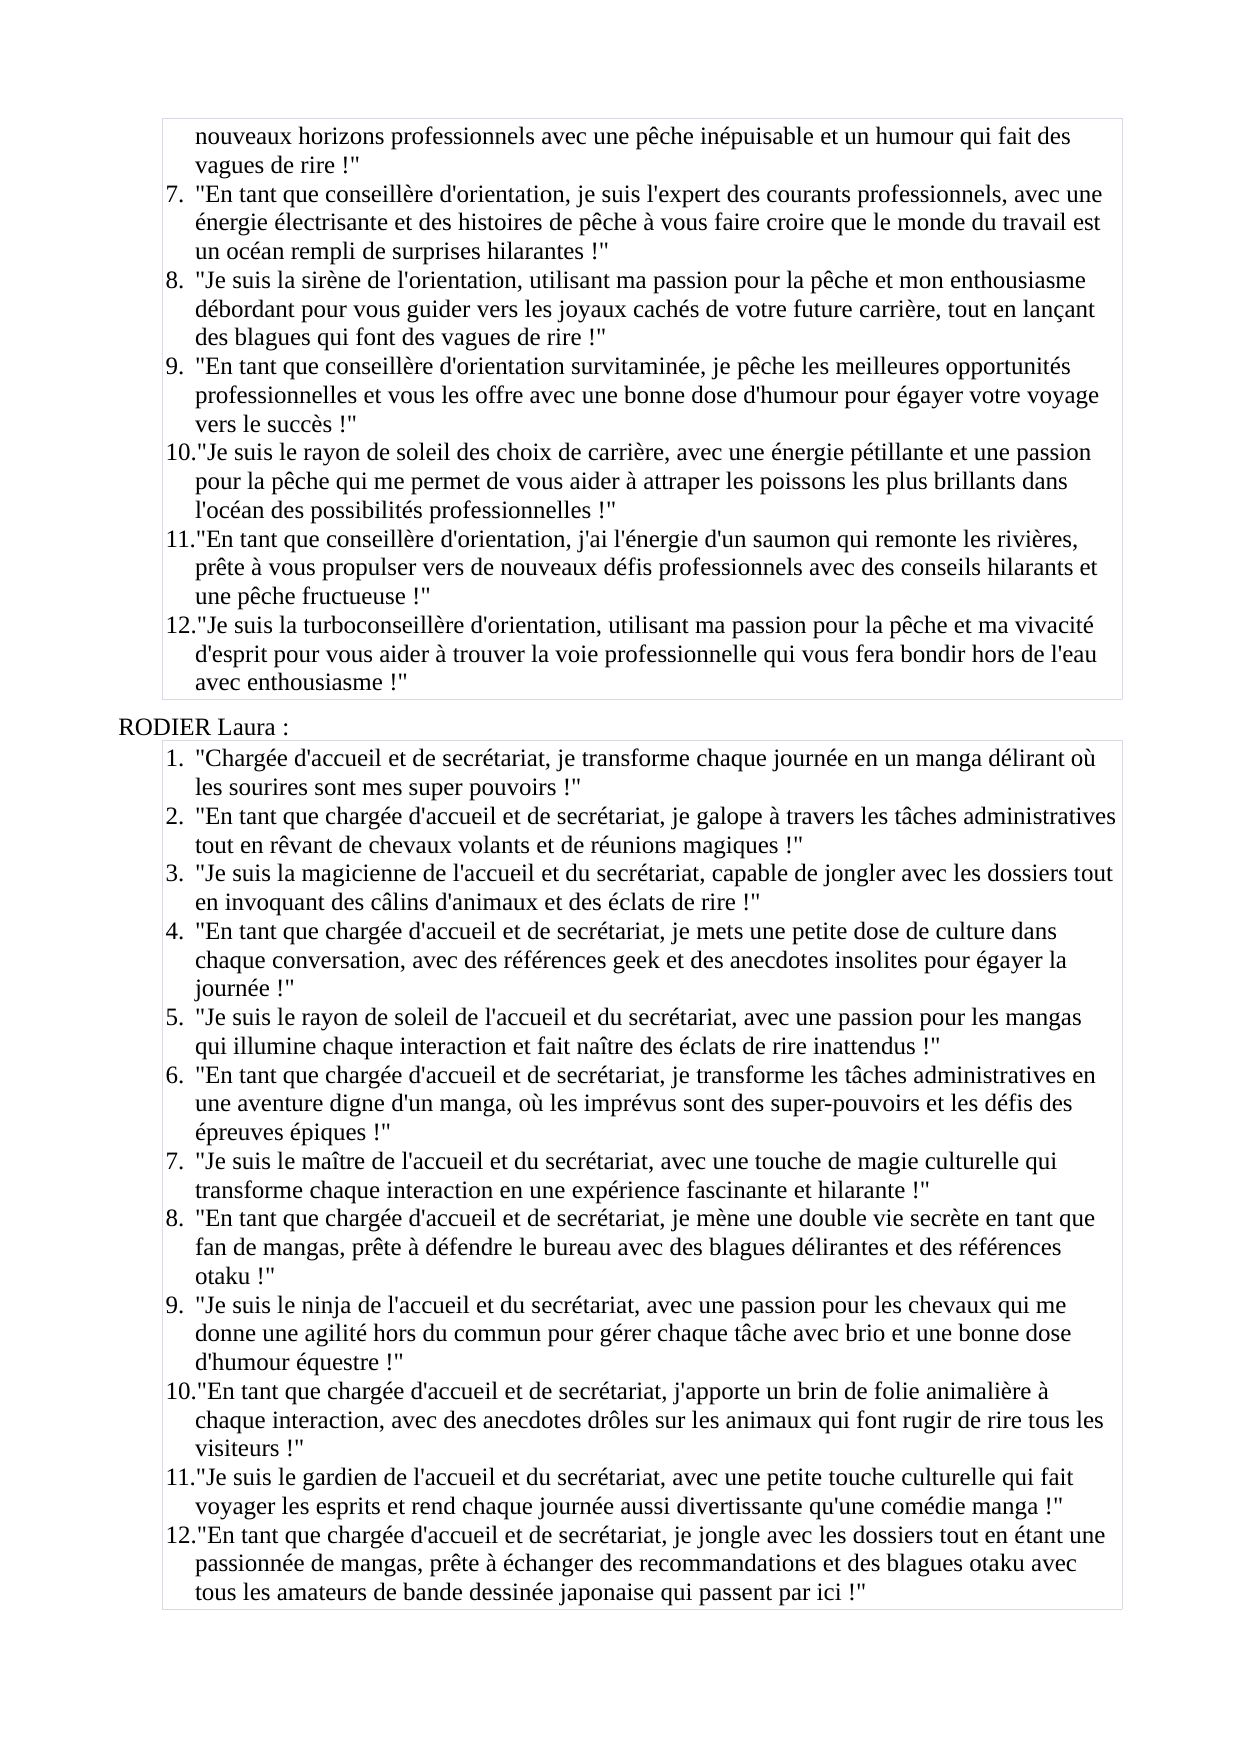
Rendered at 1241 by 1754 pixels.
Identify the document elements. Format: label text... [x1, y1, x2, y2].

text RODIER Laura : [118, 712, 1122, 740]
list "En tant que chargée d'accueil et de secrétariat, je jongle avec les dossiers tout en étant une passionnée de mangas, prête à échanger des recommandations et des blagues otaku avec tous les amateurs de bande dessinée japonaise qui passent par ici !" [163, 1517, 1122, 1609]
list "Je suis la sirène de l'orientation, utilisant ma passion pour la pêche et mon enthousiasme débordant pour vous guider vers les joyaux cachés de votre future carrière, tout en lançant des blagues qui font des vagues de rire !" [163, 262, 1122, 348]
list "Je suis le rayon de soleil de l'accueil et du secrétariat, avec une passion pour les mangas qui illumine chaque interaction et fait naître des éclats de rire inattendus !" [163, 999, 1122, 1057]
list "Je suis le maître de l'accueil et du secrétariat, avec une touche de magie culturelle qui transforme chaque interaction en une expérience fascinante et hilarante !" [163, 1143, 1122, 1200]
list "Je suis le rayon de soleil des choix de carrière, avec une énergie pétillante et une passion pour la pêche qui me permet de vous aider à attraper les poissons les plus brillants dans l'océan des possibilités professionnelles !" [163, 434, 1122, 521]
list "Je suis le ninja de l'accueil et du secrétariat, avec une passion pour les chevaux qui me donne une agilité hors du commun pour gérer chaque tâche avec brio et une bonne dose d'humour équestre !" [163, 1287, 1122, 1373]
list "Je suis le gardien de l'accueil et du secrétariat, avec une petite touche culturelle qui fait voyager les esprits et rend chaque journée aussi divertissante qu'une comédie manga !" [163, 1459, 1122, 1517]
list "Je suis la turboconseillère d'orientation, utilisant ma passion pour la pêche et ma vivacité d'esprit pour vous aider à trouver la voie professionnelle qui vous fera bondir hors de l'eau avec enthousiasme !" [163, 607, 1122, 699]
list "Chargée d'accueil et de secrétariat, je transforme chaque journée en un manga délirant où les sourires sont mes super pouvoirs !" [163, 741, 1122, 798]
list nouveaux horizons professionnels avec une pêche inépuisable et un humour qui fait des vagues de rire !" [163, 119, 1122, 176]
list "Je suis la magicienne de l'accueil et du secrétariat, capable de jongler avec les dossiers tout en invoquant des câlins d'animaux et des éclats de rire !" [163, 855, 1122, 913]
list "En tant que chargée d'accueil et de secrétariat, je galope à travers les tâches administratives tout en rêvant de chevaux volants et de réunions magiques !" [163, 798, 1122, 855]
list "En tant que conseillère d'orientation survitaminée, je pêche les meilleures opportunités professionnelles et vous les offre avec une bonne dose d'humour pour égayer votre voyage vers le succès !" [163, 348, 1122, 434]
list "En tant que chargée d'accueil et de secrétariat, je mène une double vie secrète en tant que fan de mangas, prête à défendre le bureau avec des blagues délirantes et des références otaku !" [163, 1200, 1122, 1287]
list "En tant que conseillère d'orientation, j'ai l'énergie d'un saumon qui remonte les rivières, prête à vous propulser vers de nouveaux défis professionnels avec des conseils hilarants et une pêche fructueuse !" [163, 521, 1122, 607]
list "En tant que conseillère d'orientation, je suis l'expert des courants professionnels, avec une énergie électrisante et des histoires de pêche à vous faire croire que le monde du travail est un océan rempli de surprises hilarantes !" [163, 176, 1122, 262]
list "En tant que chargée d'accueil et de secrétariat, je transforme les tâches administratives en une aventure digne d'un manga, où les imprévus sont des super-pouvoirs et les défis des épreuves épiques !" [163, 1057, 1122, 1143]
list "En tant que chargée d'accueil et de secrétariat, j'apporte un brin de folie animalière à chaque interaction, avec des anecdotes drôles sur les animaux qui font rugir de rire tous les visiteurs !" [163, 1373, 1122, 1459]
list "En tant que chargée d'accueil et de secrétariat, je mets une petite dose de culture dans chaque conversation, avec des références geek et des anecdotes insolites pour égayer la journée !" [163, 913, 1122, 999]
